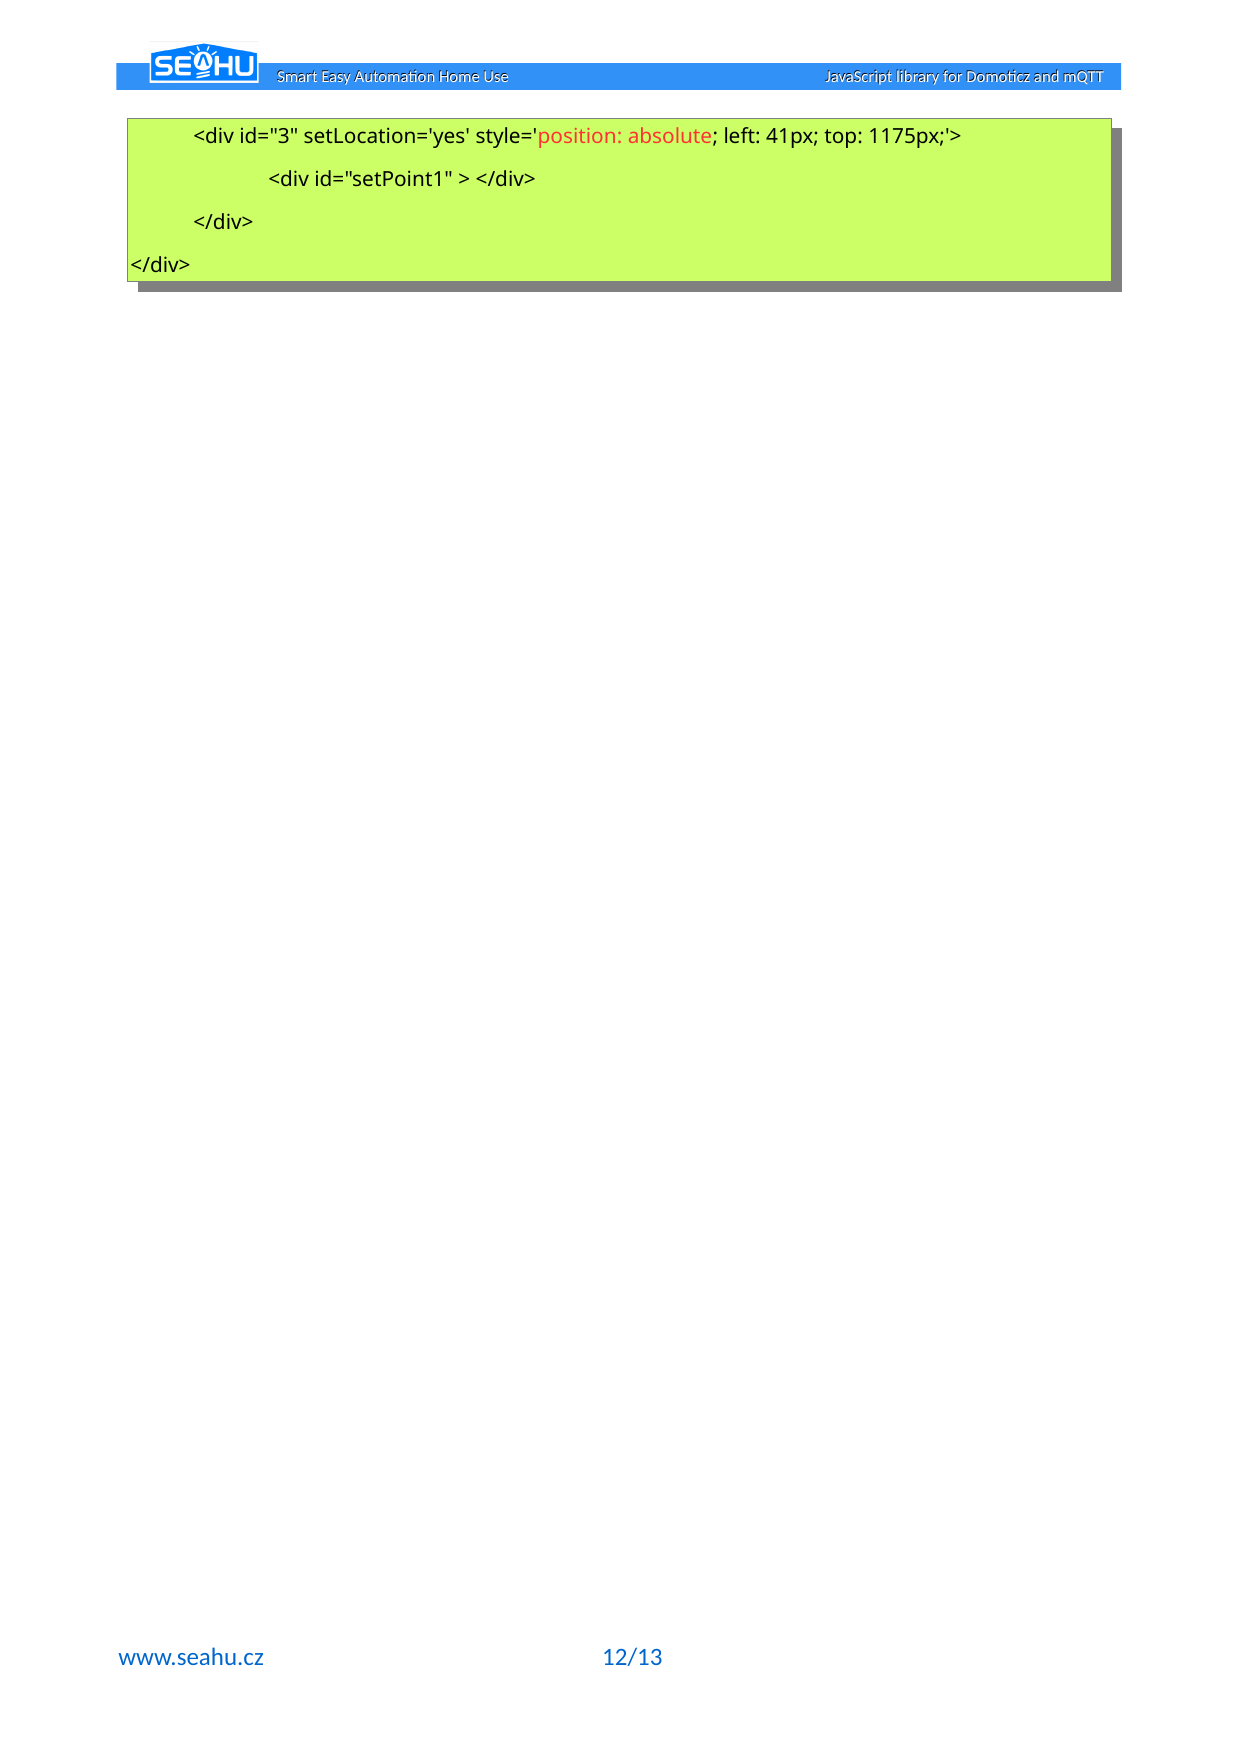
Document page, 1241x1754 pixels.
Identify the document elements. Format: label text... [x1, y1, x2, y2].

text <div id="setPoint1" > </div> [128, 161, 1111, 192]
text <div id="3" setLocation='yes' style='position: absolute; left: 41px; top: 1175px;'> [128, 119, 1111, 149]
picture [149, 41, 259, 83]
text </div> [128, 247, 1111, 281]
text </div> [128, 204, 1111, 235]
